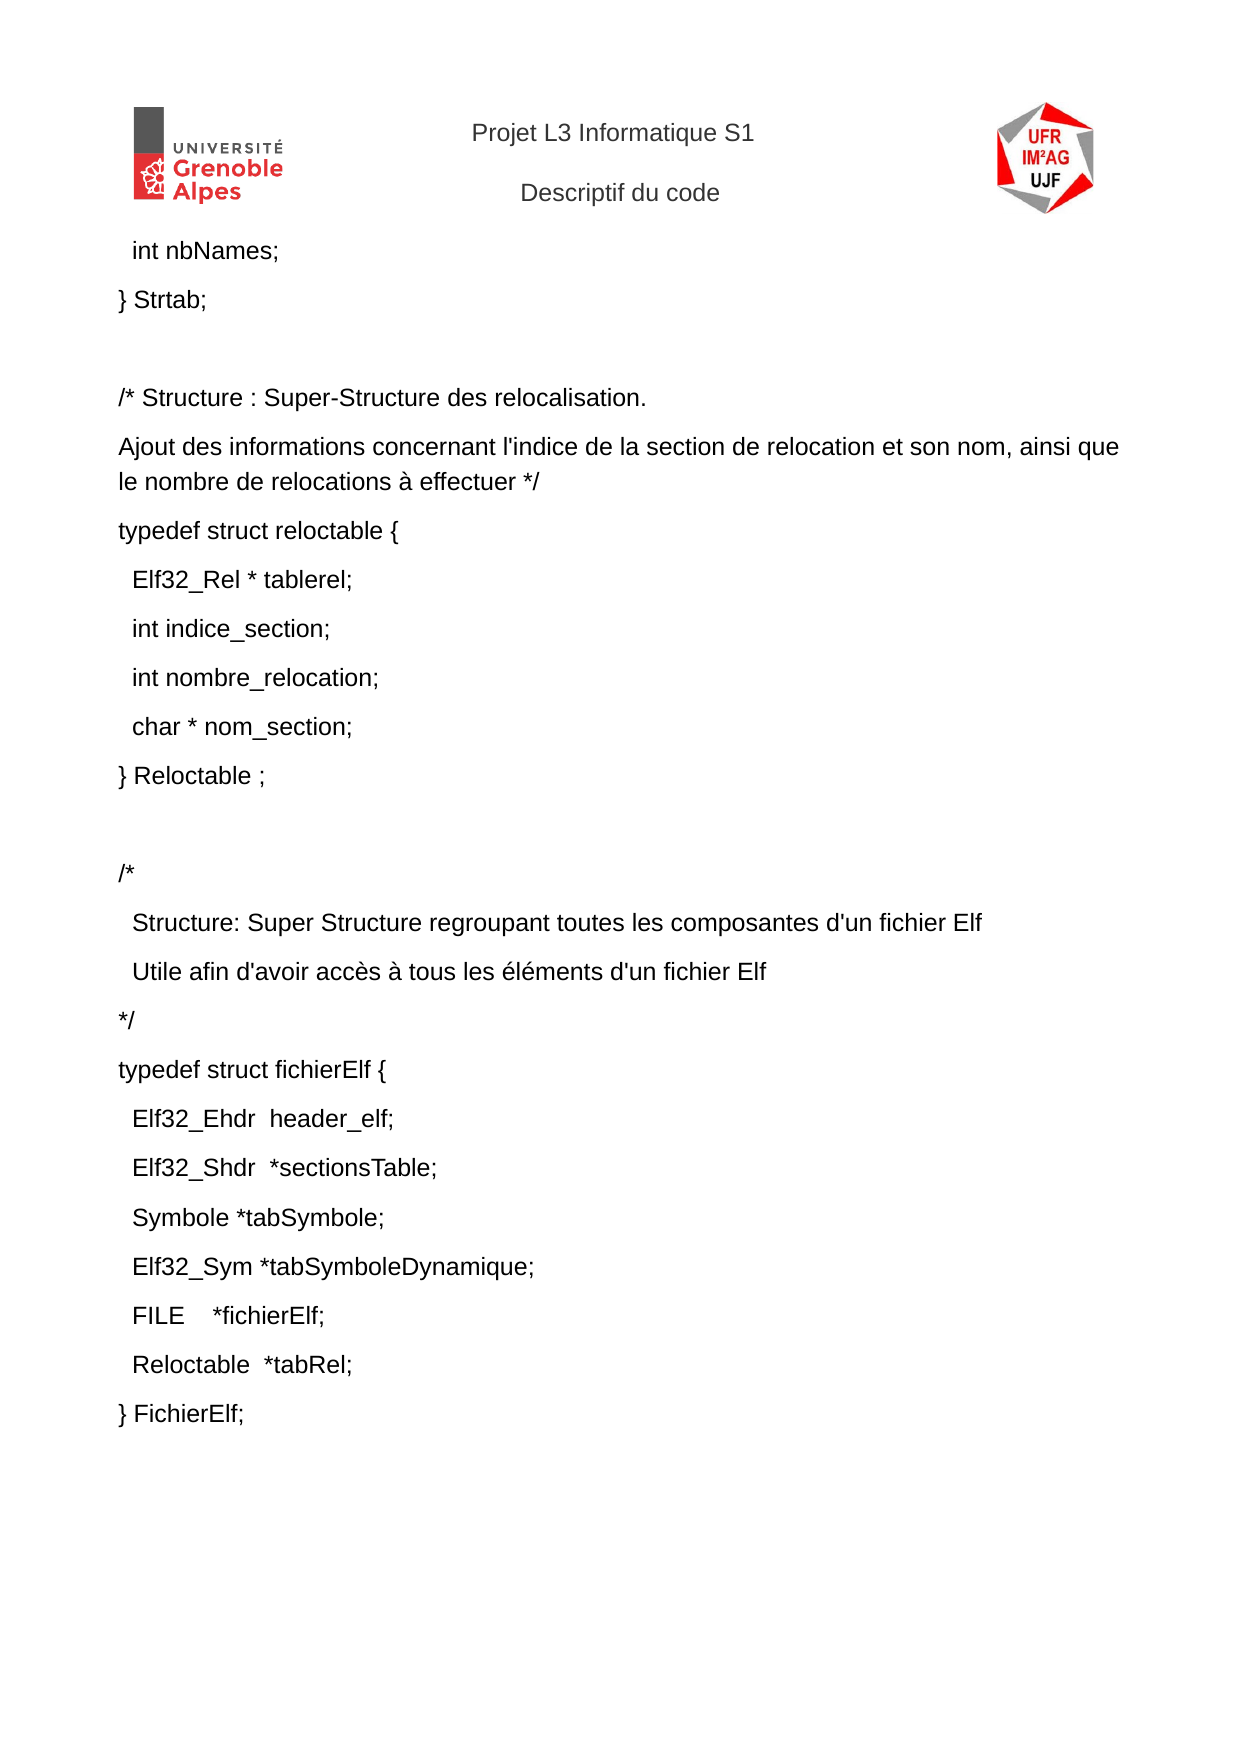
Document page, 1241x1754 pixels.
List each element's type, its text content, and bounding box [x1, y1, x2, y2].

text Structure: Super Structure regroupant toutes les composantes d'un fichier Elf [118, 908, 1122, 937]
text /* [118, 859, 1122, 888]
text typedef struct fichierElf { [118, 1055, 1122, 1084]
text int nbNames; [118, 236, 1122, 264]
text Elf32_Rel * tablerel; [118, 565, 1122, 593]
text int indice_section; [118, 614, 1122, 642]
text char * nom_section; [118, 712, 1122, 741]
text int nombre_relocation; [118, 663, 1122, 692]
text Elf32_Sym *tabSymboleDynamique; [118, 1252, 1122, 1280]
text FILE *fichierElf; [118, 1301, 1122, 1329]
text } Reloctable ; [118, 761, 1122, 790]
text Elf32_Shdr *sectionsTable; [118, 1153, 1122, 1182]
picture [997, 102, 1094, 214]
text Symbole *tabSymbole; [118, 1202, 1122, 1231]
text Elf32_Ehdr header_elf; [118, 1104, 1122, 1133]
text } Strtab; [118, 285, 1122, 314]
text typedef struct reloctable { [118, 516, 1122, 544]
picture [133, 107, 283, 204]
text Ajout des informations concernant l'indice de la section de relocation et son nom, ainsi que le nombre de relocations à effectuer */ [118, 432, 1122, 495]
text Utile afin d'avoir accès à tous les éléments d'un fichier Elf [118, 957, 1122, 986]
text Reloctable *tabRel; [118, 1350, 1122, 1378]
text */ [118, 1006, 1122, 1035]
text /* Structure : Super-Structure des relocalisation. [118, 383, 1122, 412]
text } FichierElf; [118, 1399, 1122, 1427]
